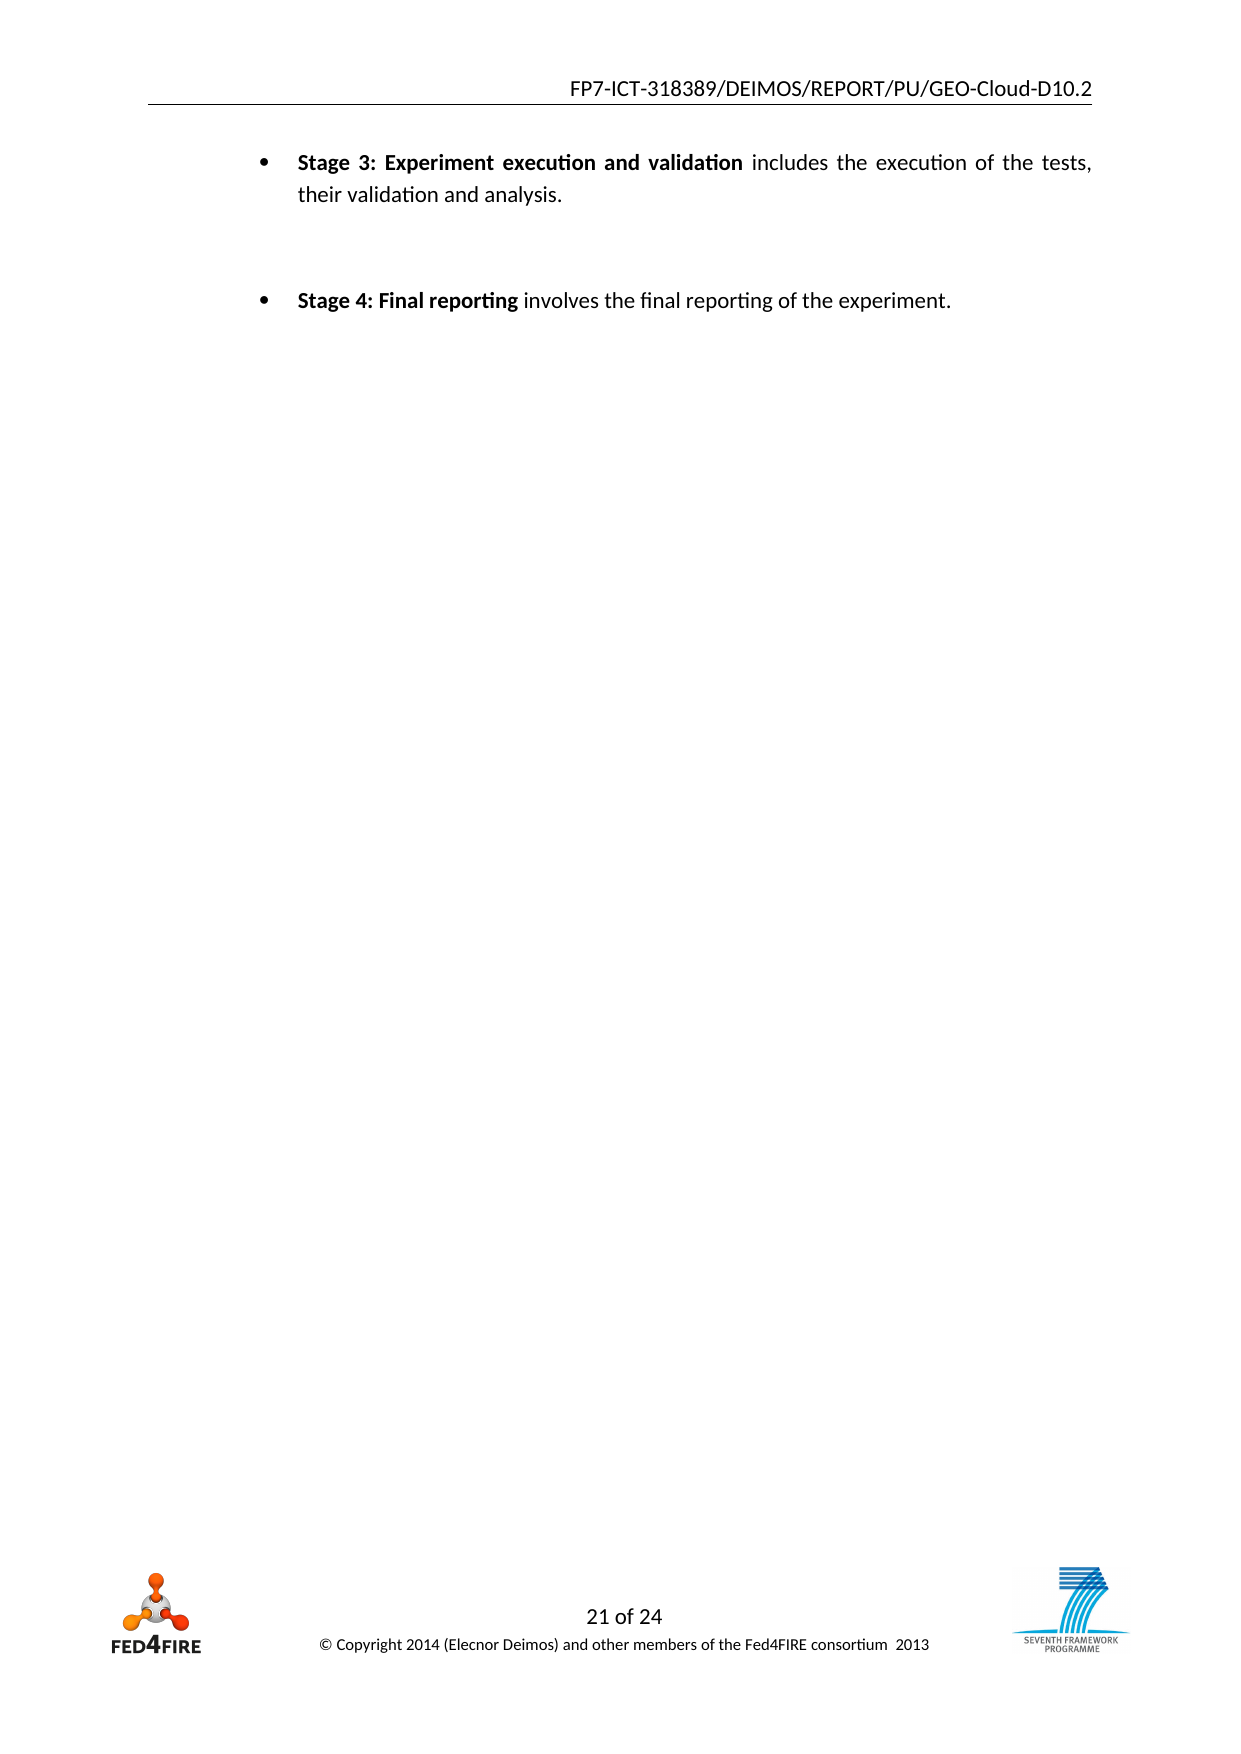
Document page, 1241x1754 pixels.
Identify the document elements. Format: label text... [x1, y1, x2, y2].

list Stage 3: Experiment execution and validation includes the execution of the tests, their validation and analysis. [260, 148, 1092, 208]
list Stage 4: Final reporting involves the final reporting of the experiment. [260, 286, 1092, 314]
